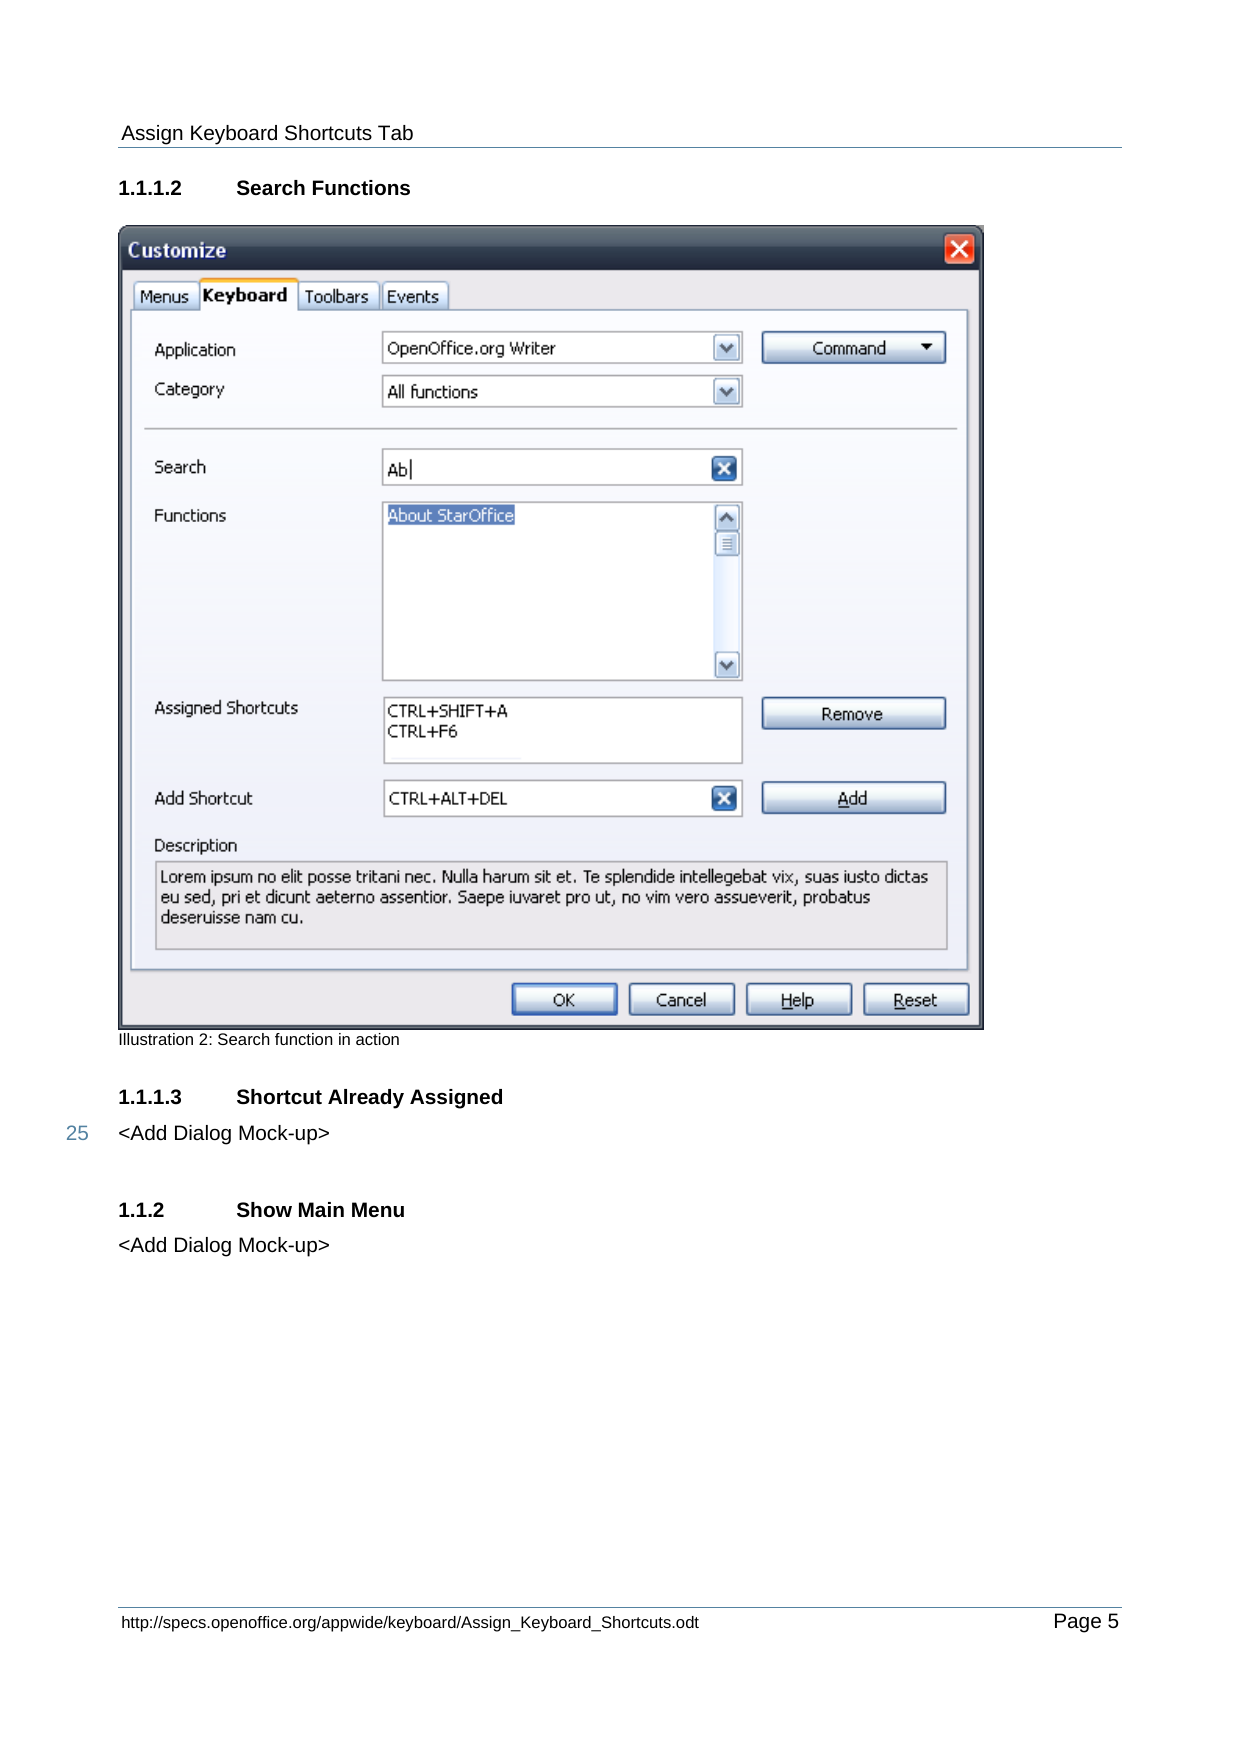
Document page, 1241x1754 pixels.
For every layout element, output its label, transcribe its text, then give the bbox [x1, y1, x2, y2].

text Illustration 2: Search function in action [118, 1030, 984, 1048]
subtitle Show Main Menu [118, 1199, 1122, 1222]
subtitle Search Functions [118, 177, 1122, 200]
subtitle Shortcut Already Assigned [118, 1086, 1122, 1109]
text <Add Dialog Mock-up> [118, 1122, 1122, 1145]
text <Add Dialog Mock-up> [118, 1234, 1122, 1257]
picture [118, 225, 984, 1030]
